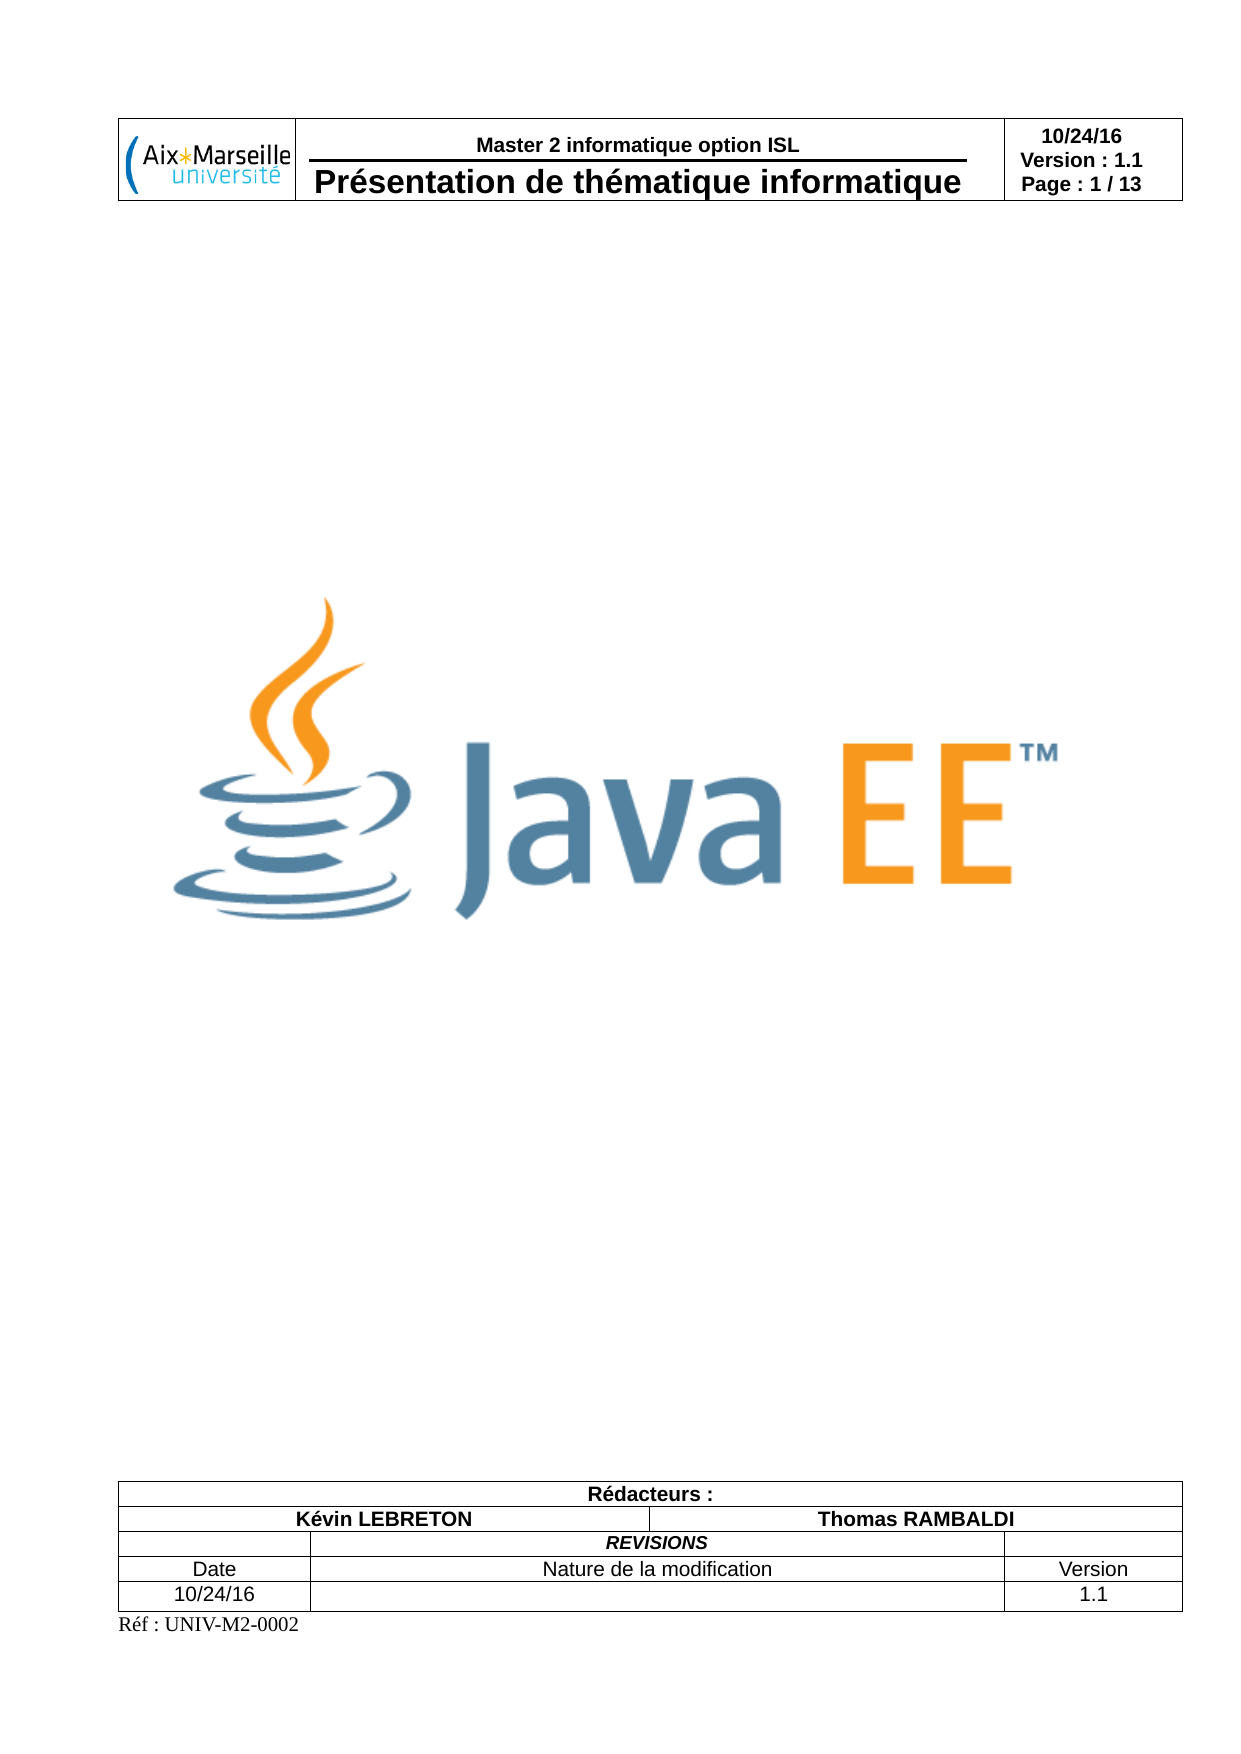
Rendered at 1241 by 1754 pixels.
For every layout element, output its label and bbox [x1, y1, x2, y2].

picture [125, 136, 290, 194]
picture [118, 547, 1123, 976]
